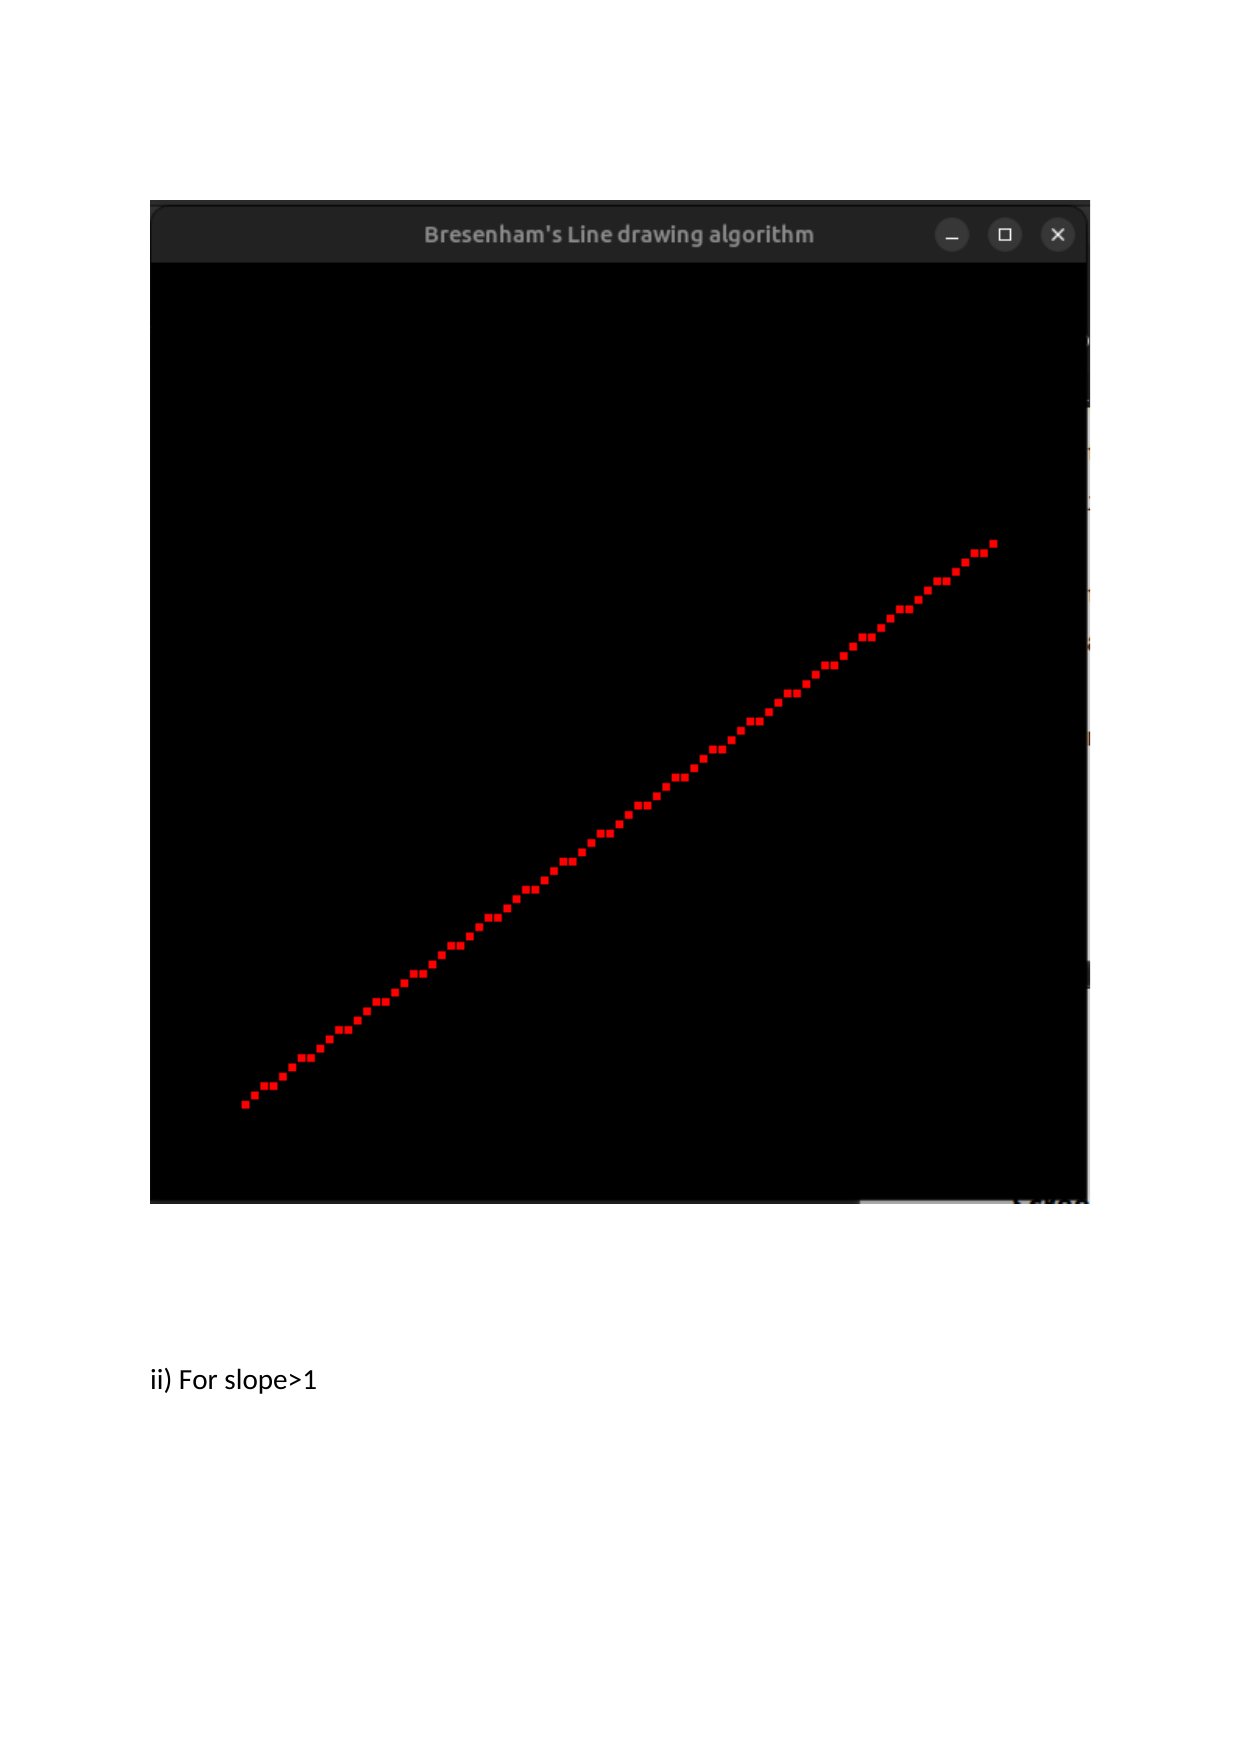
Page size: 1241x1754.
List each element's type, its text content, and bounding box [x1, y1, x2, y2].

text ii) For slope>1 [150, 1361, 1090, 1396]
picture [150, 200, 1091, 1204]
